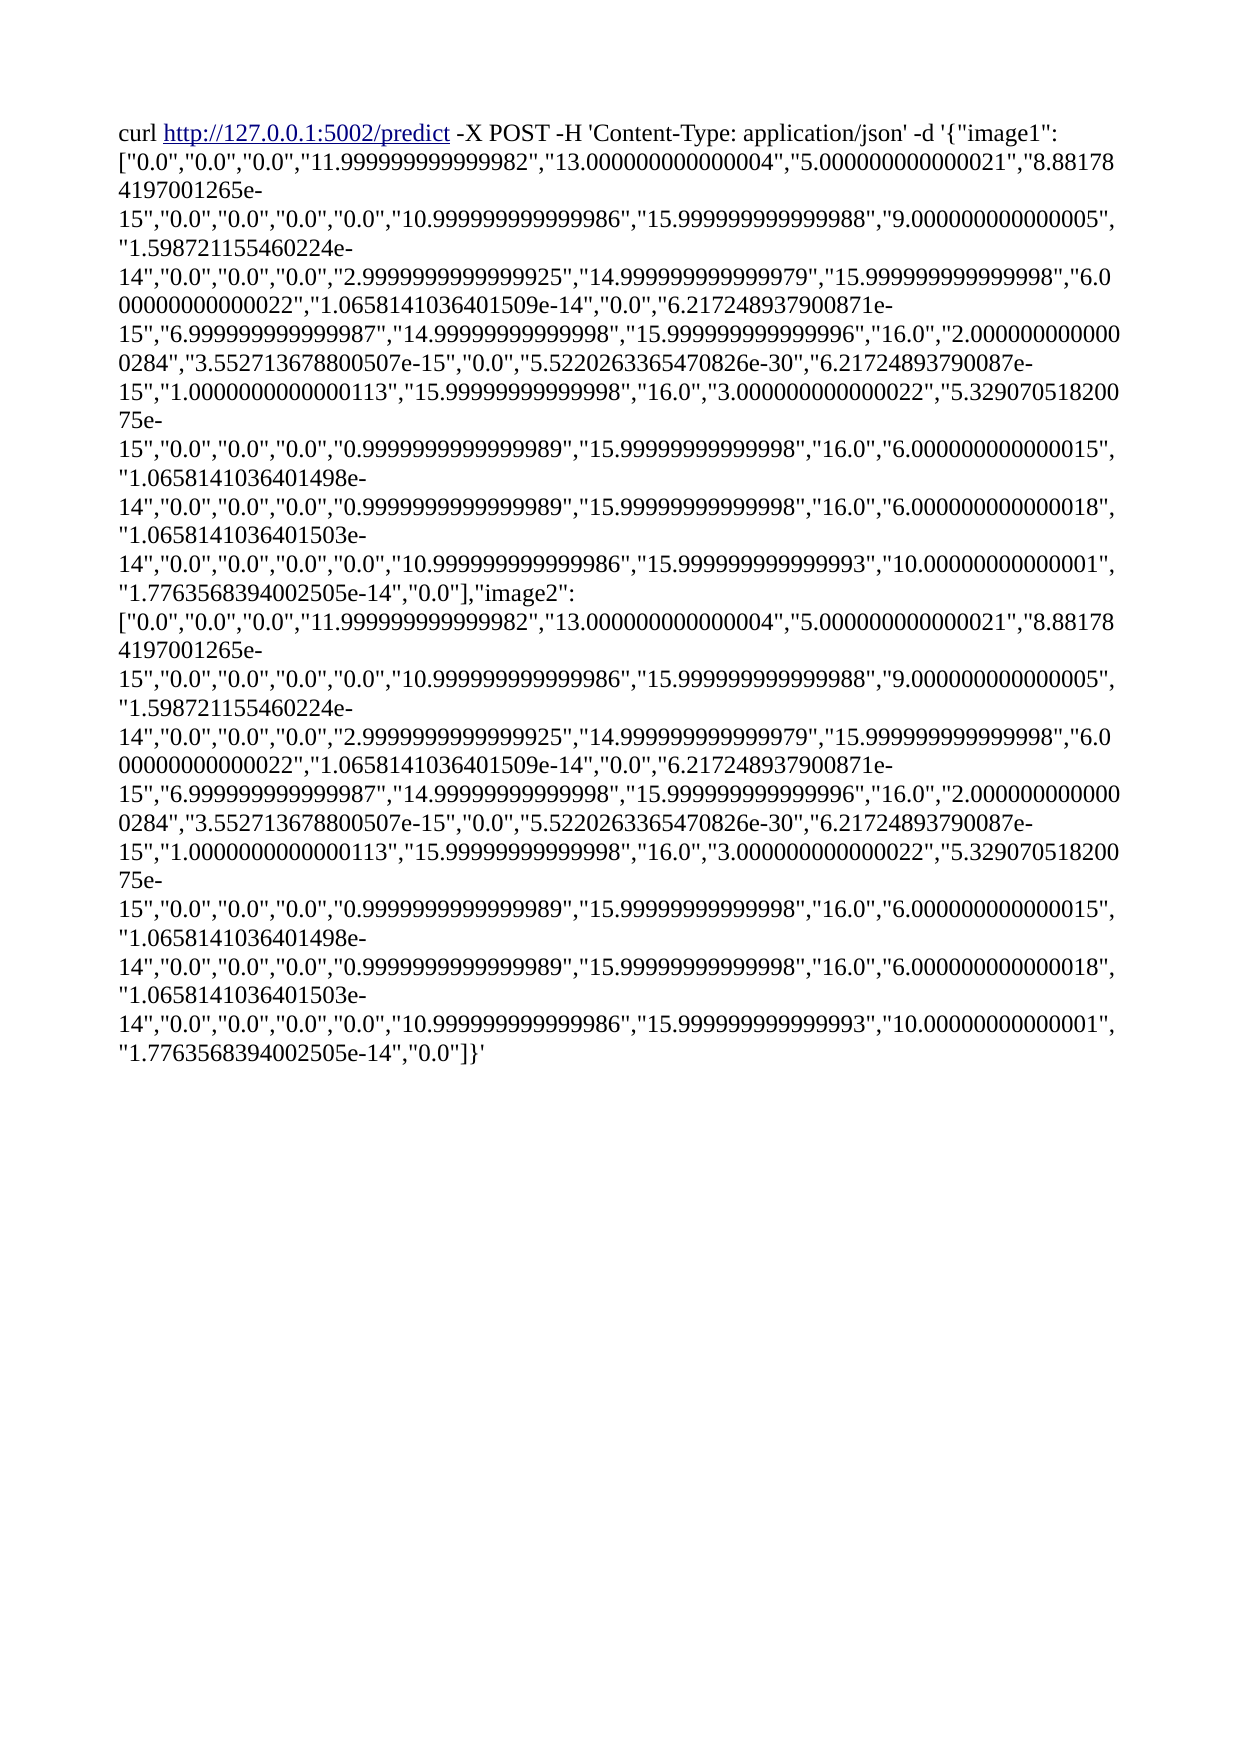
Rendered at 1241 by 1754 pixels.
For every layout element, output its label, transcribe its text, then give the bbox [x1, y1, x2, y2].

text curl http://127.0.0.1:5002/predict -X POST -H 'Content-Type: application/json' -d '{"image1": ["0.0","0.0","0.0","11.999999999999982","13.000000000000004","5.000000000000021","8.881784197001265e-15","0.0","0.0","0.0","0.0","10.999999999999986","15.999999999999988","9.000000000000005","1.598721155460224e-14","0.0","0.0","0.0","2.9999999999999925","14.999999999999979","15.999999999999998","6.000000000000022","1.0658141036401509e-14","0.0","6.217248937900871e-15","6.999999999999987","14.99999999999998","15.999999999999996","16.0","2.0000000000000284","3.552713678800507e-15","0.0","5.5220263365470826e-30","6.21724893790087e-15","1.0000000000000113","15.99999999999998","16.0","3.000000000000022","5.32907051820075e-15","0.0","0.0","0.0","0.9999999999999989","15.99999999999998","16.0","6.000000000000015","1.0658141036401498e-14","0.0","0.0","0.0","0.9999999999999989","15.99999999999998","16.0","6.000000000000018","1.0658141036401503e-14","0.0","0.0","0.0","0.0","10.999999999999986","15.999999999999993","10.00000000000001","1.7763568394002505e-14","0.0"],"image2": ["0.0","0.0","0.0","11.999999999999982","13.000000000000004","5.000000000000021","8.881784197001265e-15","0.0","0.0","0.0","0.0","10.999999999999986","15.999999999999988","9.000000000000005","1.598721155460224e-14","0.0","0.0","0.0","2.9999999999999925","14.999999999999979","15.999999999999998","6.000000000000022","1.0658141036401509e-14","0.0","6.217248937900871e-15","6.999999999999987","14.99999999999998","15.999999999999996","16.0","2.0000000000000284","3.552713678800507e-15","0.0","5.5220263365470826e-30","6.21724893790087e-15","1.0000000000000113","15.99999999999998","16.0","3.000000000000022","5.32907051820075e-15","0.0","0.0","0.0","0.9999999999999989","15.99999999999998","16.0","6.000000000000015","1.0658141036401498e-14","0.0","0.0","0.0","0.9999999999999989","15.99999999999998","16.0","6.000000000000018","1.0658141036401503e-14","0.0","0.0","0.0","0.0","10.999999999999986","15.999999999999993","10.00000000000001","1.7763568394002505e-14","0.0"]}' [118, 118, 1122, 1067]
